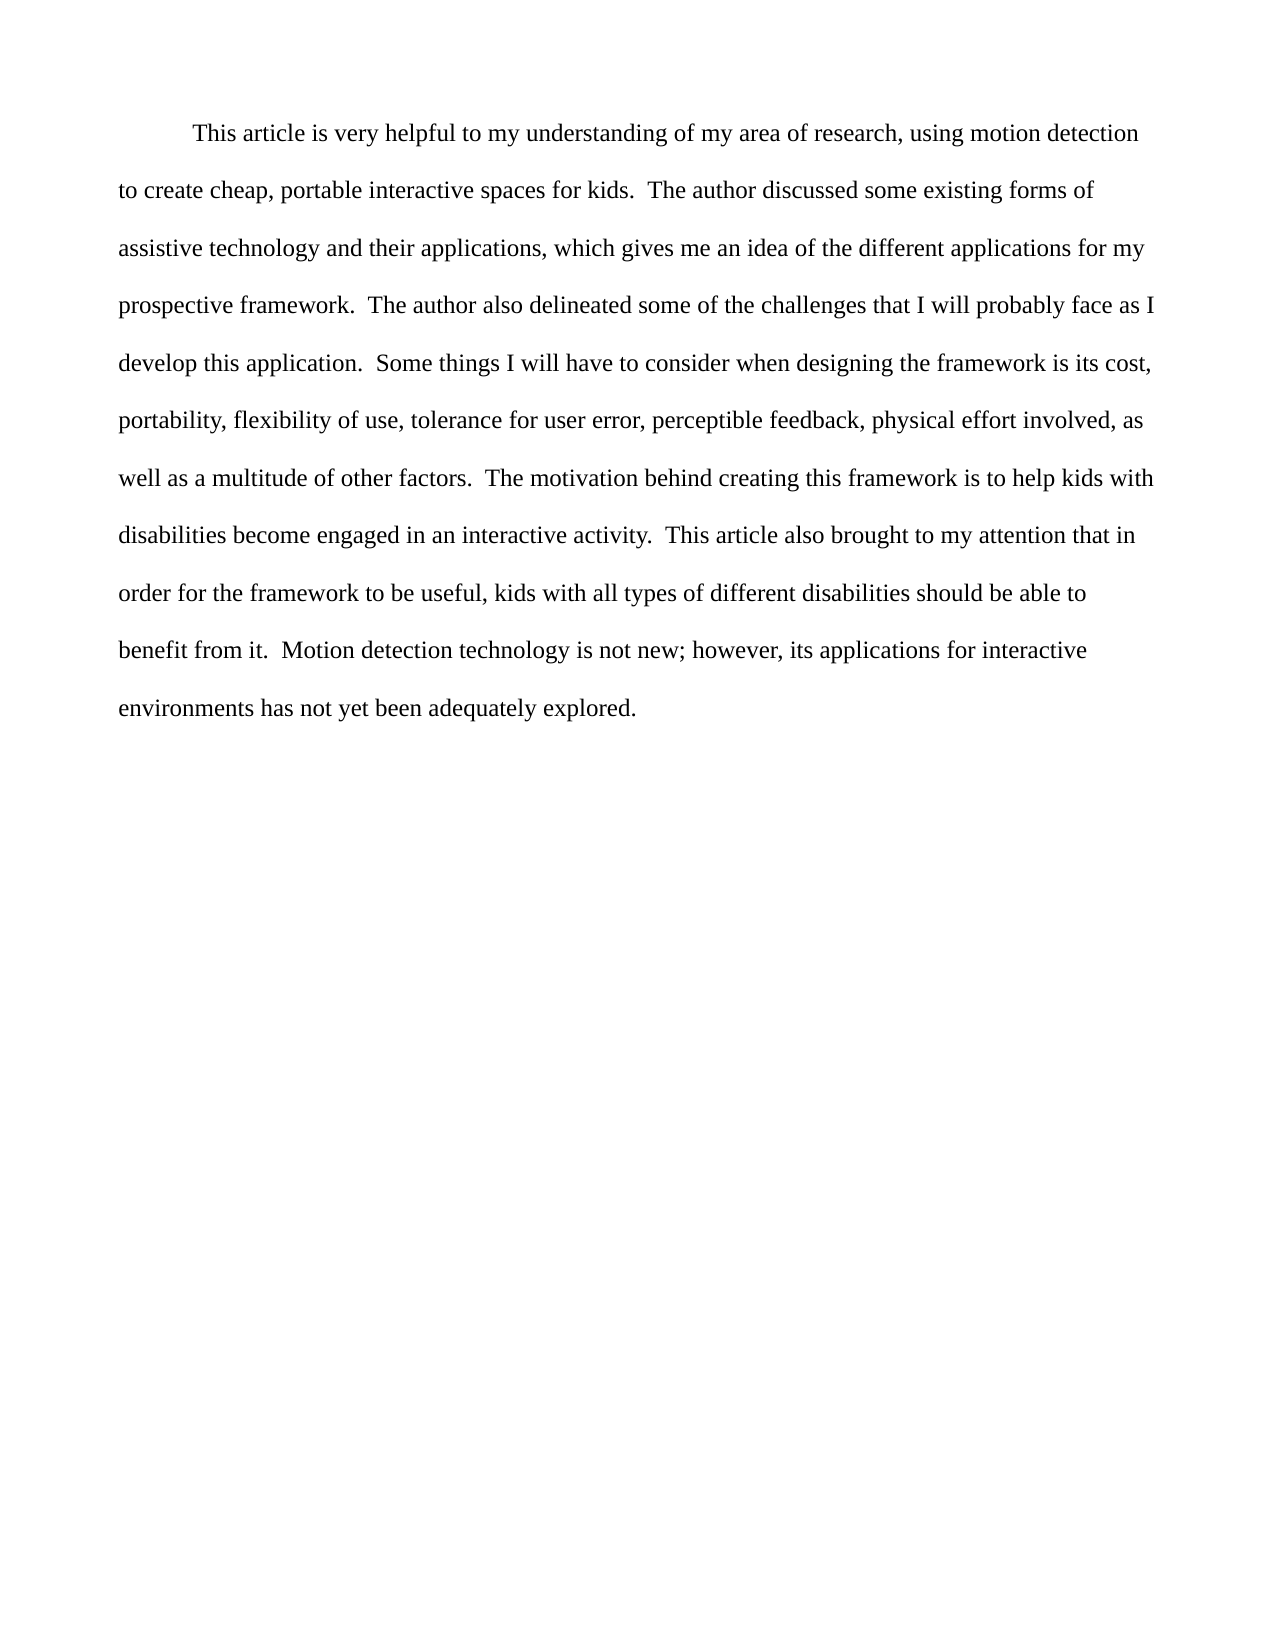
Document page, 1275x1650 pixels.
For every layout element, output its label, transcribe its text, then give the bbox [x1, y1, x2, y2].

text This article is very helpful to my understanding of my area of research, using motion detection to create cheap, portable interactive spaces for kids. The author discussed some existing forms of assistive technology and their applications, which gives me an idea of the different applications for my prospective framework. The author also delineated some of the challenges that I will probably face as I develop this application. Some things I will have to consider when designing the framework is its cost, portability, flexibility of use, tolerance for user error, perceptible feedback, physical effort involved, as well as a multitude of other factors. The motivation behind creating this framework is to help kids with disabilities become engaged in an interactive activity. This article also brought to my attention that in order for the framework to be useful, kids with all types of different disabilities should be able to benefit from it. Motion detection technology is not new; however, its applications for interactive environments has not yet been adequately explored. [36, 118, 1157, 722]
